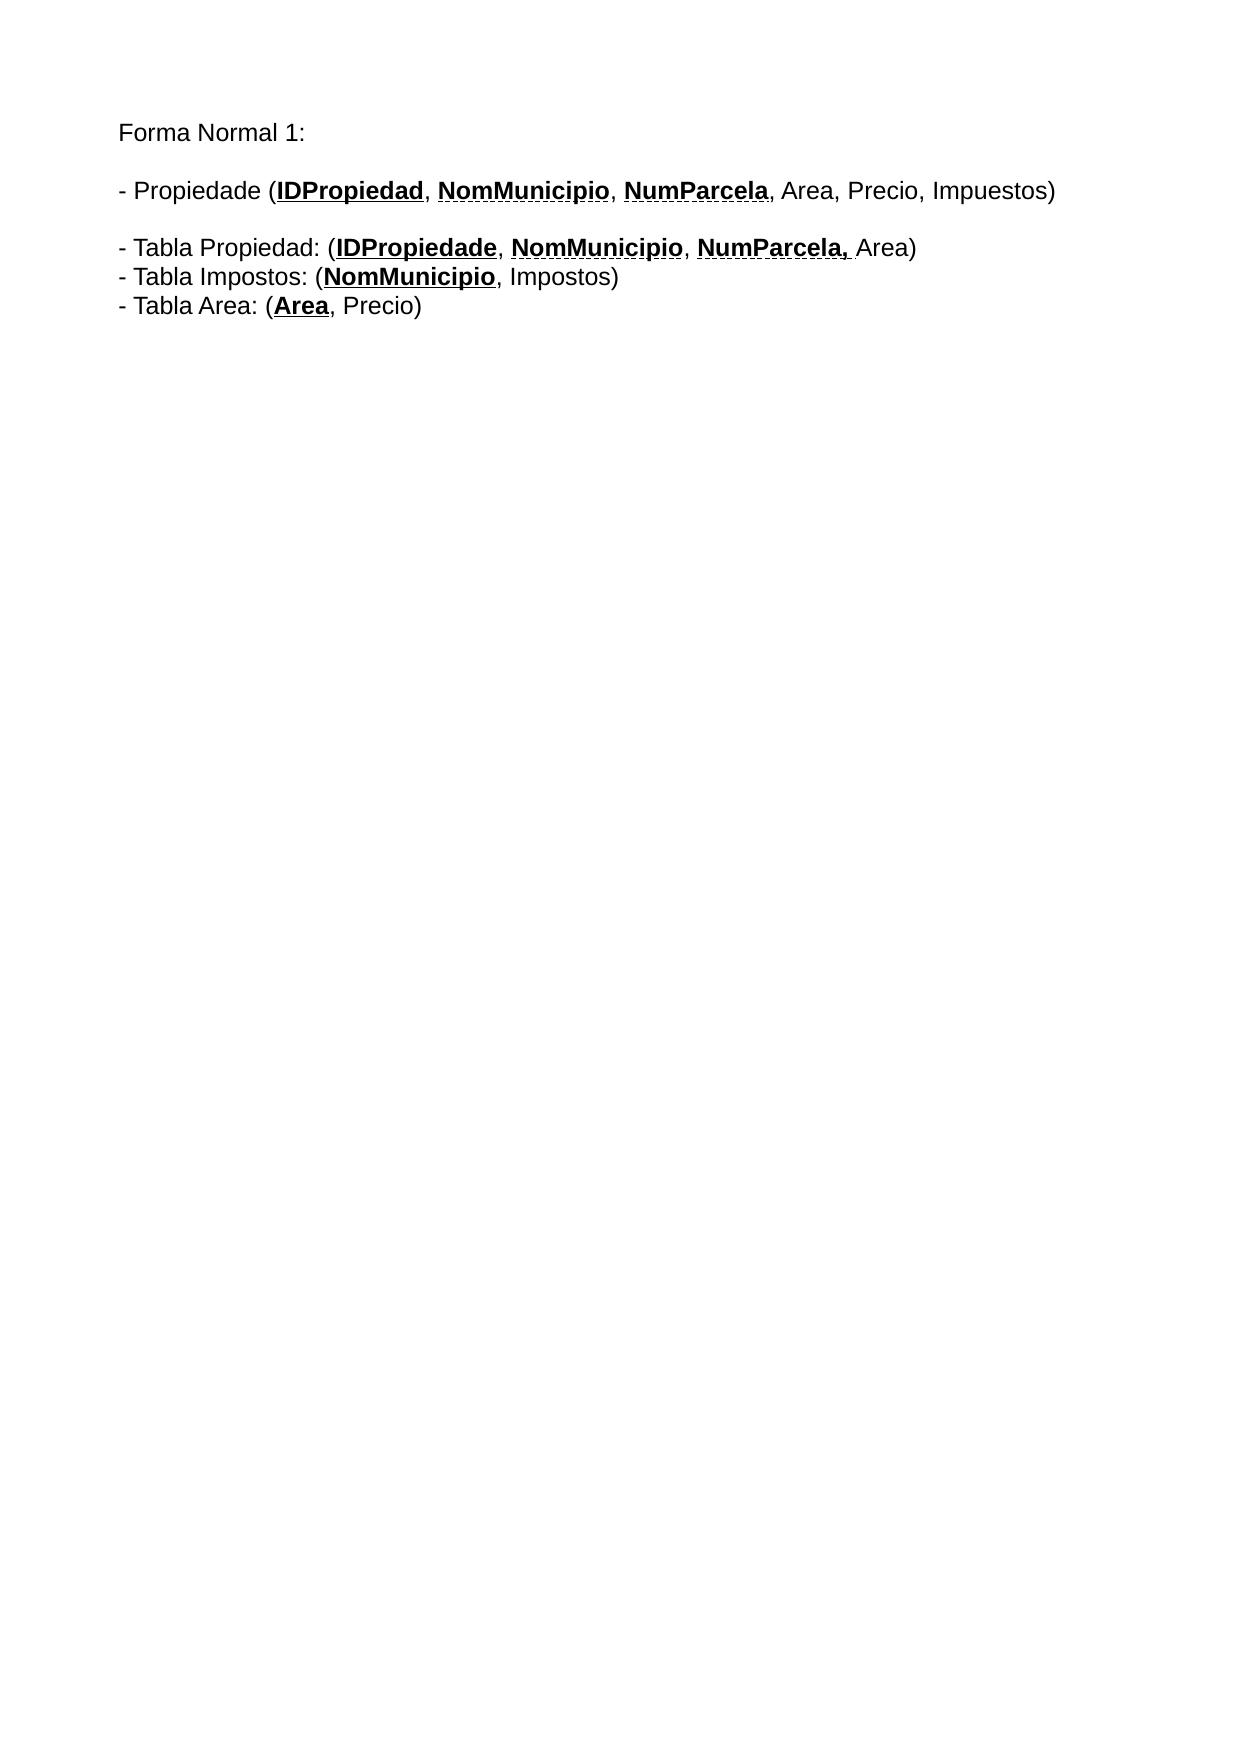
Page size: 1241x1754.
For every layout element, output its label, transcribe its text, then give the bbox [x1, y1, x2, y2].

text - Tabla Impostos: (NomMunicipio, Impostos) [118, 262, 1122, 291]
text - Propiedade (IDPropiedad, NomMunicipio, NumParcela, Area, Precio, Impuestos) [118, 176, 1122, 204]
text Forma Normal 1: [118, 118, 1122, 147]
text - Tabla Propiedad: (IDPropiedade, NomMunicipio, NumParcela, Area) [118, 233, 1122, 262]
text - Tabla Area: (Area, Precio) [118, 291, 1122, 319]
